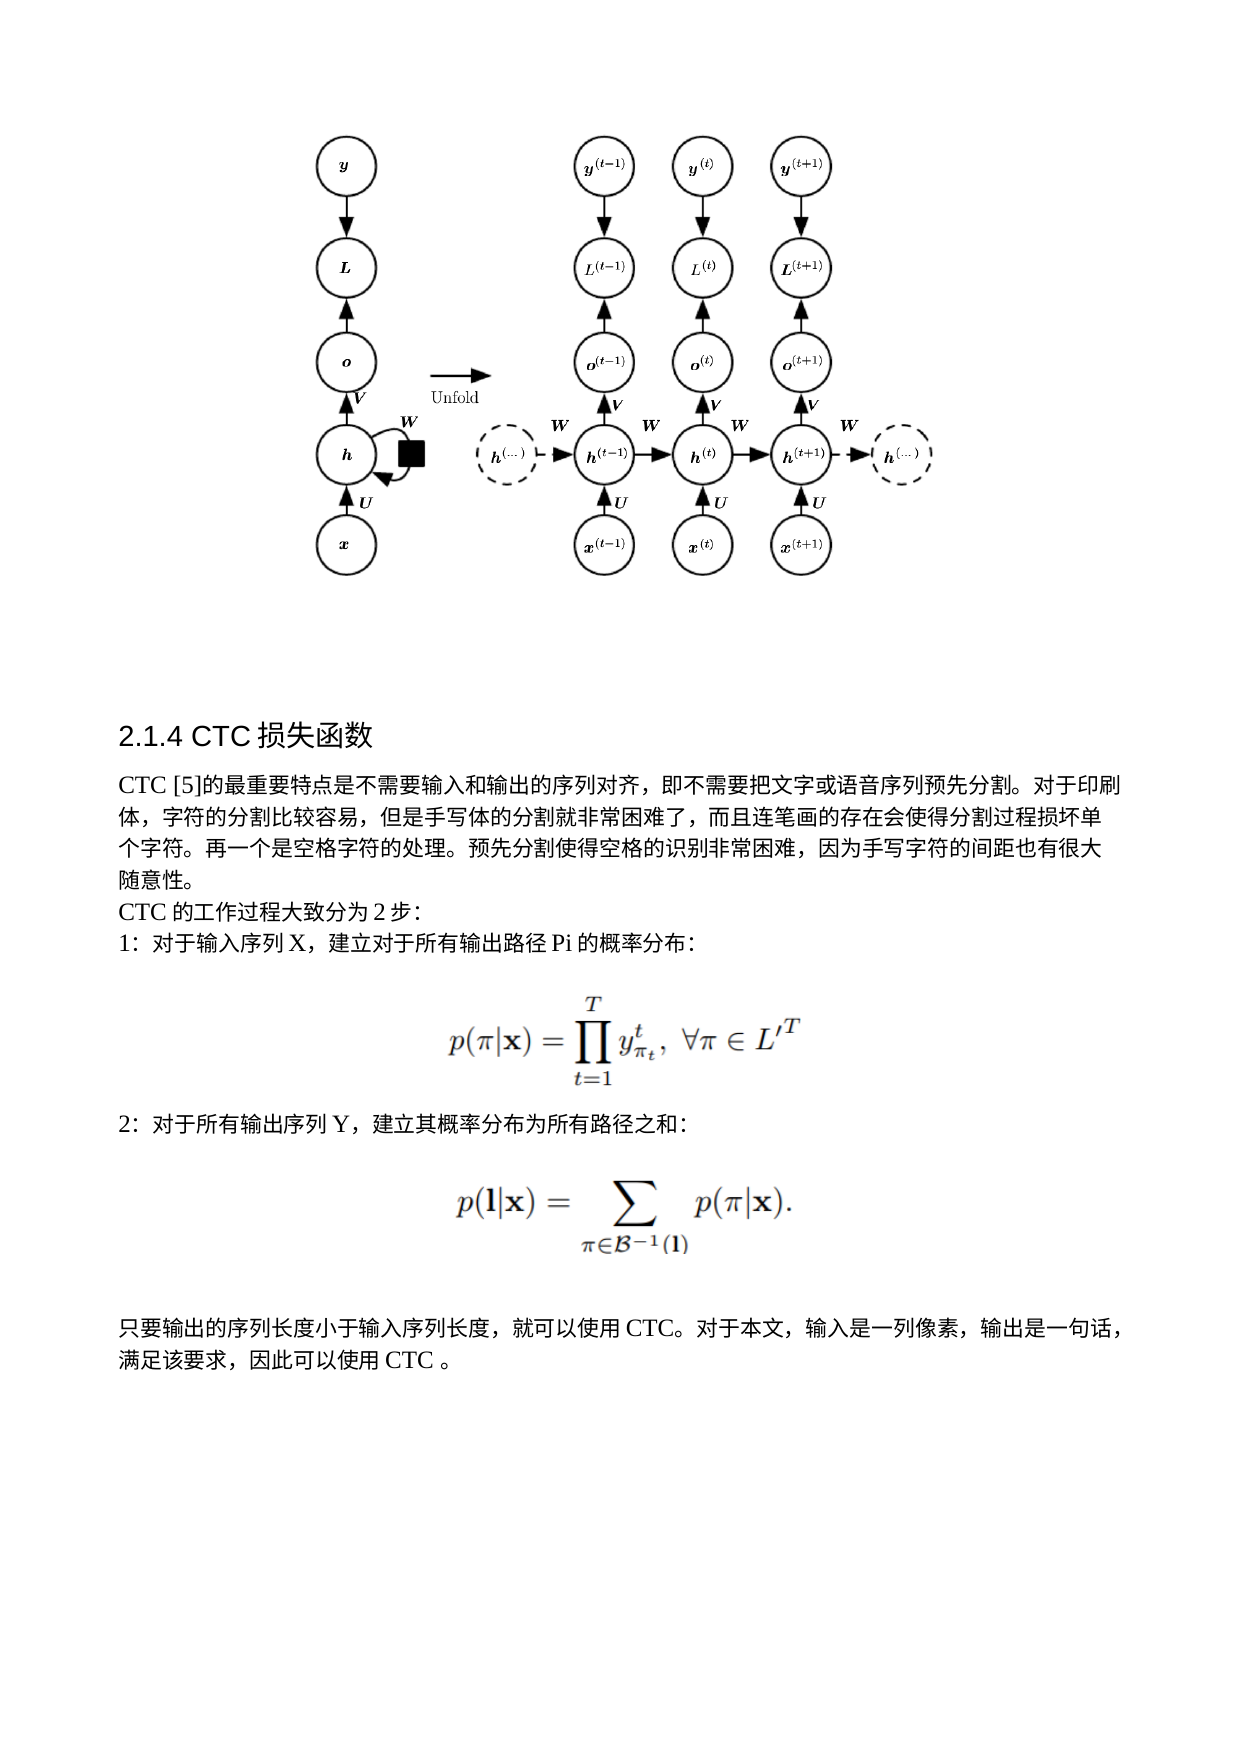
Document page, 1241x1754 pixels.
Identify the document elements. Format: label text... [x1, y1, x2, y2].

text CTC的工作过程大致分为2步： [118, 894, 1122, 926]
picture [447, 1167, 793, 1254]
text 只要输出的序列长度小于输入序列长度，就可以使用CTC。对于本文，输入是一列像素，输出是一句话，满足该要求，因此可以使用CTC 。 [118, 1311, 1122, 1375]
text 1：对于输入序列X，建立对于所有输出路径Pi的概率分布： [118, 926, 1122, 958]
picture [280, 118, 960, 589]
text CTC [5]的最重要特点是不需要输入和输出的序列对齐，即不需要把文字或语音序列预先分割。对于印刷体，字符的分割比较容易，但是手写体的分割就非常困难了，而且连笔画的存在会使得分割过程损坏单个字符。再一个是空格字符的处理。预先分割使得空格的识别非常困难，因为手写字符的间距也有很大随意性。 [118, 768, 1122, 894]
text 2：对于所有输出序列Y，建立其概率分布为所有路径之和： [118, 1051, 1122, 1139]
picture [439, 984, 802, 1107]
subtitle 2.1.4 CTC损失函数 [118, 713, 1122, 755]
